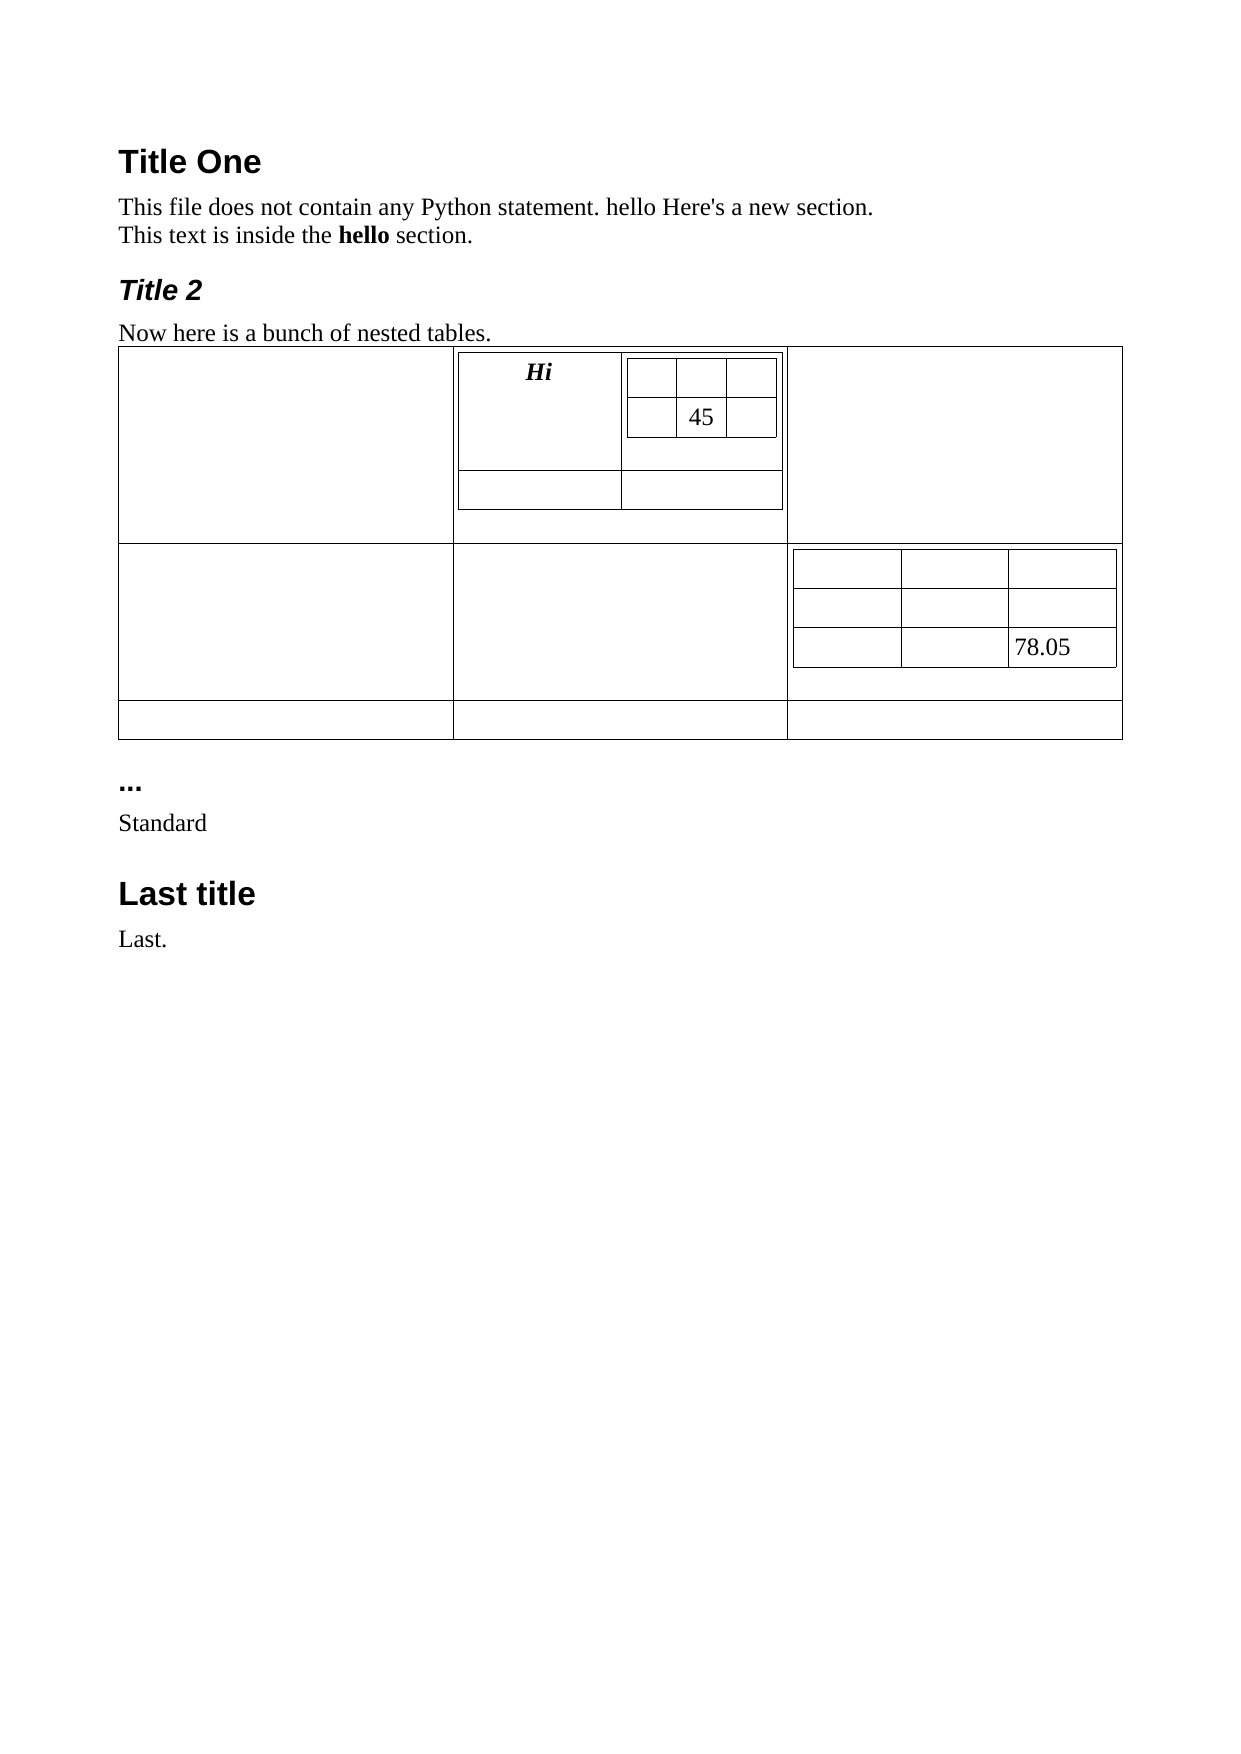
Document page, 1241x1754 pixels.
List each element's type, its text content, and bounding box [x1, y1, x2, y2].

table_cell [459, 471, 621, 509]
subtitle ... [118, 764, 1122, 797]
table_header [119, 347, 453, 543]
table_cell [119, 544, 453, 700]
table_cell 78.05 [1009, 628, 1116, 667]
table_cell [788, 701, 1122, 739]
text Last. [118, 925, 1122, 952]
table_header [454, 347, 787, 543]
table_cell [788, 544, 1122, 700]
table_header [902, 550, 1008, 588]
table_cell 45 [677, 398, 726, 437]
table_cell [794, 628, 901, 667]
table_header [622, 353, 782, 470]
table_cell [794, 589, 901, 627]
table_cell [628, 398, 676, 437]
text Standard [118, 809, 1122, 837]
subtitle Title 2 [118, 273, 1122, 306]
table_header [794, 550, 901, 588]
table_cell [454, 701, 787, 739]
table_header [727, 359, 776, 397]
text This file does not contain any Python statement. hello Here's a new section. [118, 193, 1122, 221]
text Now here is a bunch of nested tables. [118, 319, 1122, 346]
table_cell [902, 589, 1008, 627]
table_cell [727, 398, 776, 437]
table_cell [1009, 589, 1116, 627]
table_header Hi [459, 353, 621, 470]
table_header [788, 347, 1122, 543]
text This text is inside the hello section. [118, 221, 1122, 248]
table_header [1009, 550, 1116, 588]
table_cell [454, 544, 787, 700]
subtitle Last title [118, 875, 1122, 912]
table_cell [902, 628, 1008, 667]
table_header [677, 359, 726, 397]
table_cell [119, 701, 453, 739]
subtitle Title One [118, 143, 1122, 181]
table_cell [622, 471, 782, 509]
table_header [628, 359, 676, 397]
